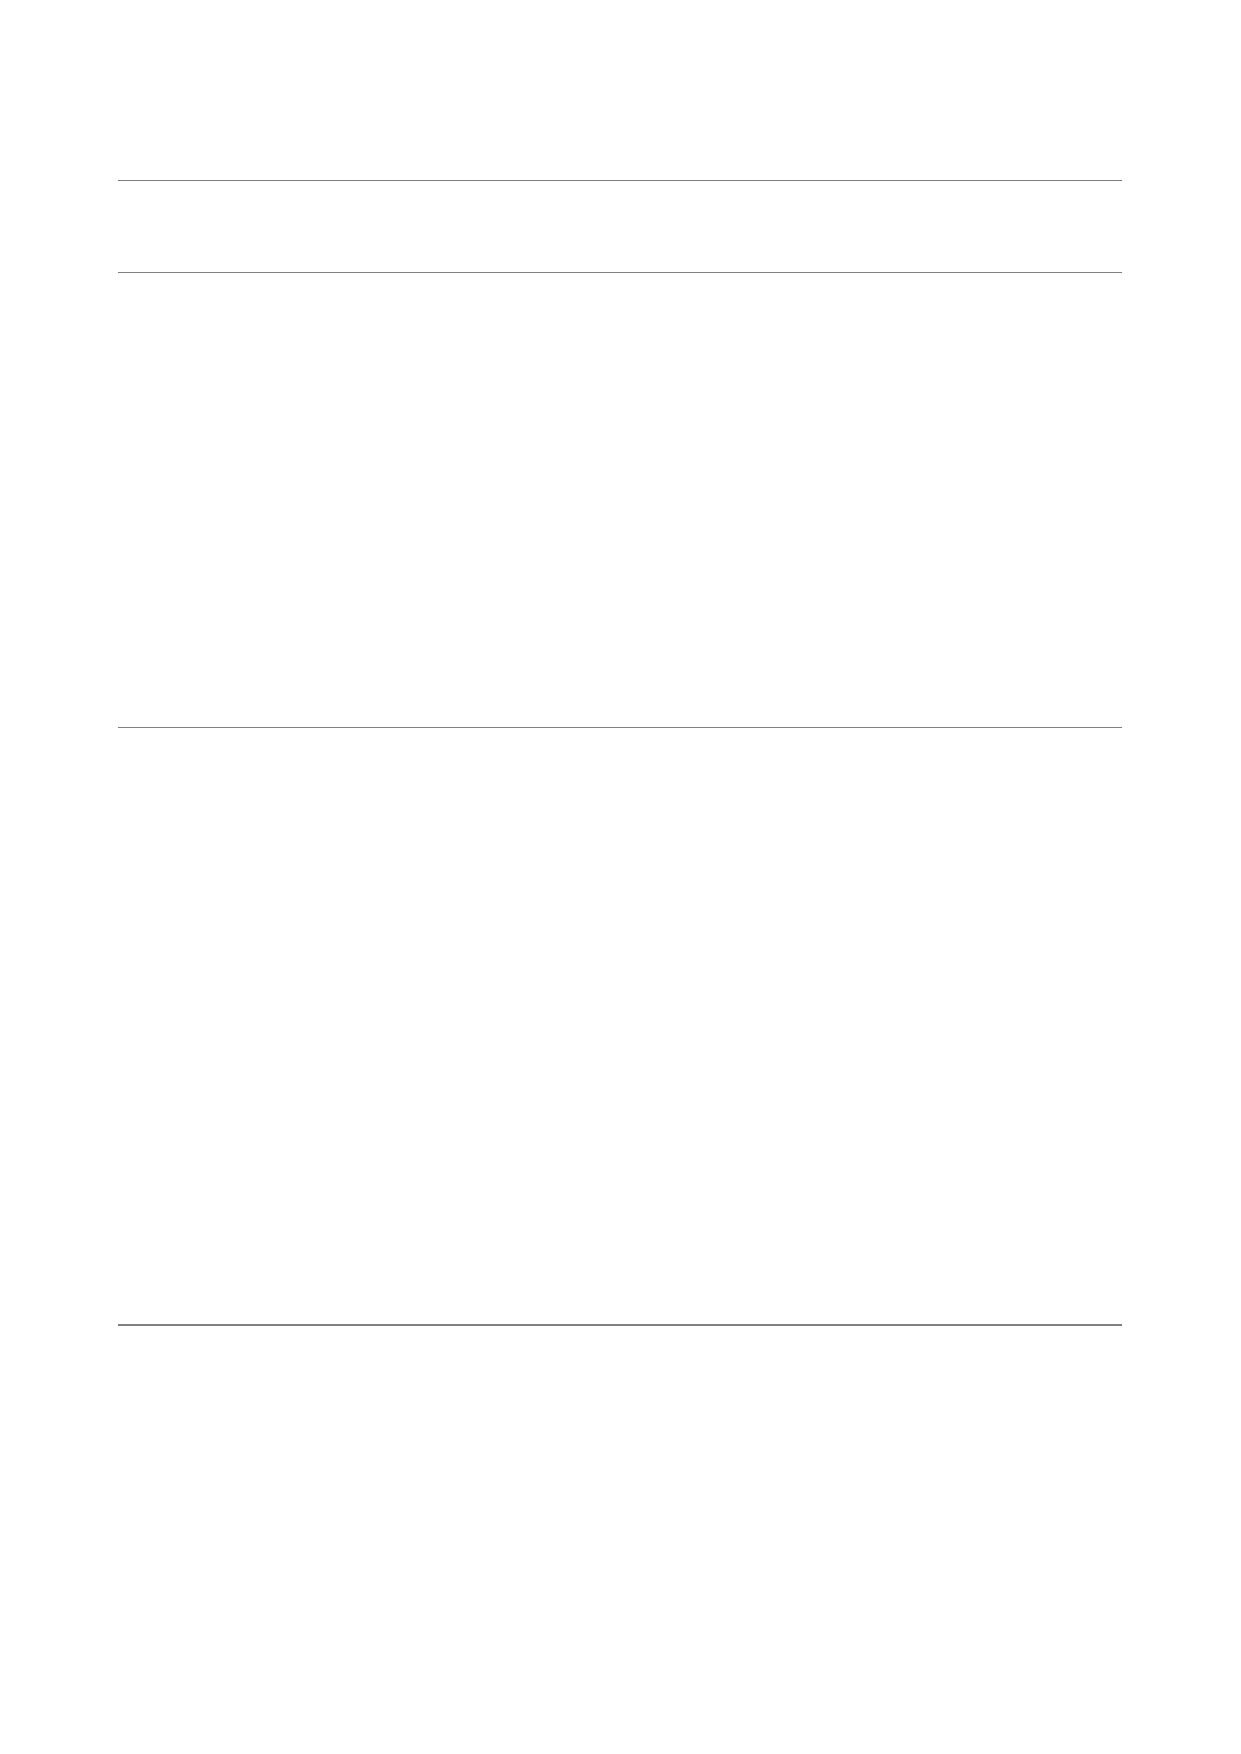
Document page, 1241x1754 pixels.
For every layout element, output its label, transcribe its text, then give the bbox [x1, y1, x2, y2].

text Если попробовать: [118, 909, 1122, 938]
text Раз нельзя создавать экземпляры → прототип ей бессмыслен → JS его не создаёт. [118, 1262, 1122, 1291]
text Имеет: [118, 1550, 1122, 1579]
text Обычная функция: [118, 1449, 1122, 1478]
text new f(); // ❌ Ошибка [118, 980, 1122, 1004]
subtitle 🧨 2. Стрелочные функции НЕЛЬЗЯ вызывать через new [118, 782, 1122, 897]
text Вы получите: [118, 1033, 1122, 1062]
text Вот и всё. [118, 118, 1122, 147]
text новый_объект.[[Prototype]] = Func.prototype [118, 609, 1122, 633]
text function Foo() {} [118, 1497, 1122, 1521]
text Теперь подробно, чтобы стало понятно до конца 👇 [118, 210, 1122, 239]
text Свойство prototype используется, когда функция вызывается вот так: [118, 458, 1122, 489]
text Почему? [118, 1134, 1122, 1163]
text Потому что стрелочная функция не имеет внутреннего метода [[Construct]], то есть не умеет создавать экземпляры. [118, 1182, 1122, 1244]
subtitle 🧠 1. prototype нужен только конструкторам [118, 327, 1122, 446]
list [[Call]] — можно вызвать как Foo() [162, 1598, 1122, 1628]
subtitle 🧠 3. Как устроена обычная функция? [118, 1379, 1122, 1437]
text let f = () => {}; [118, 957, 1122, 980]
text Тогда JS делает: [118, 562, 1122, 590]
text То есть prototype — это шаблон для экземпляров, создаваемых через new. [118, 662, 1122, 693]
text TypeError: f is not a constructor [118, 1081, 1122, 1105]
text new Func() [118, 508, 1122, 532]
